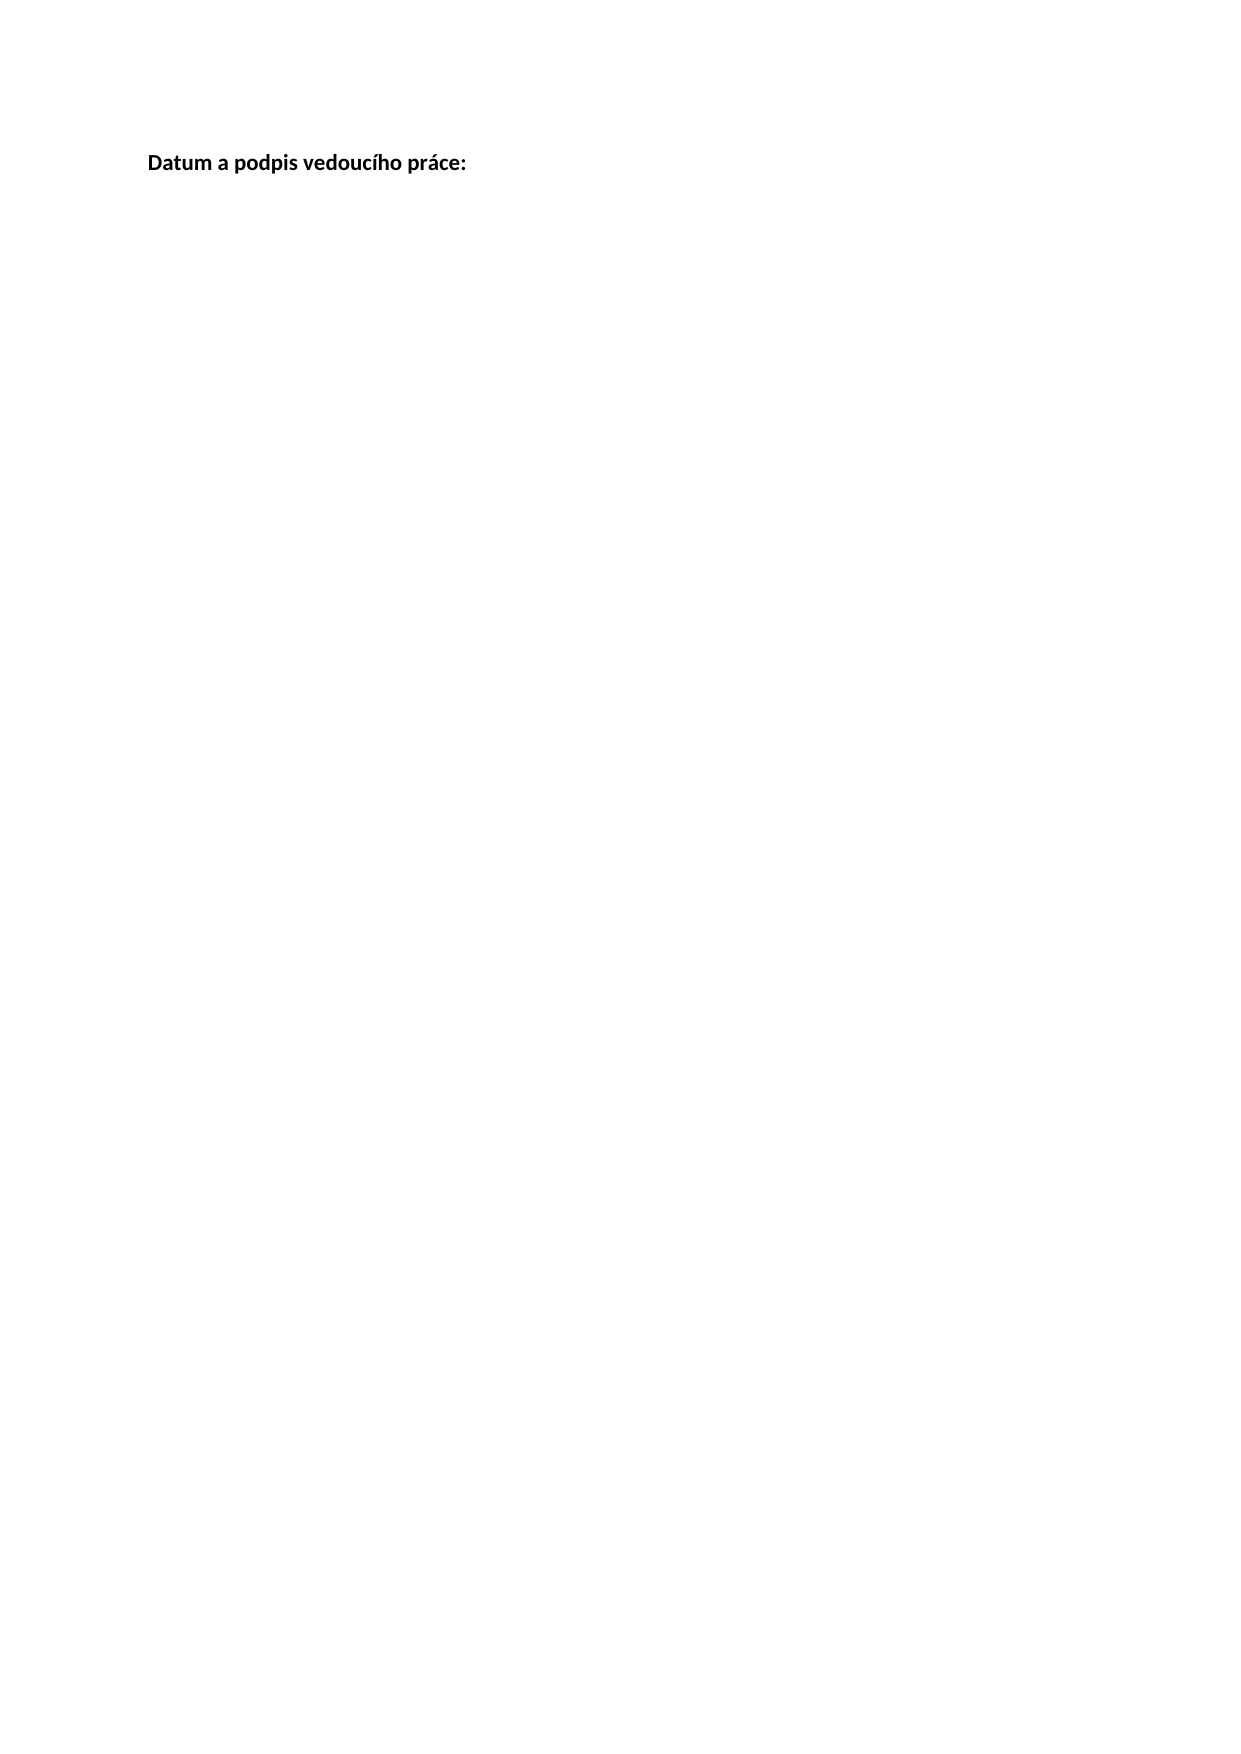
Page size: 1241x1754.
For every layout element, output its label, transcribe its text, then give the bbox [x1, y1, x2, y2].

text Datum a podpis vedoucího práce: [148, 148, 1093, 176]
